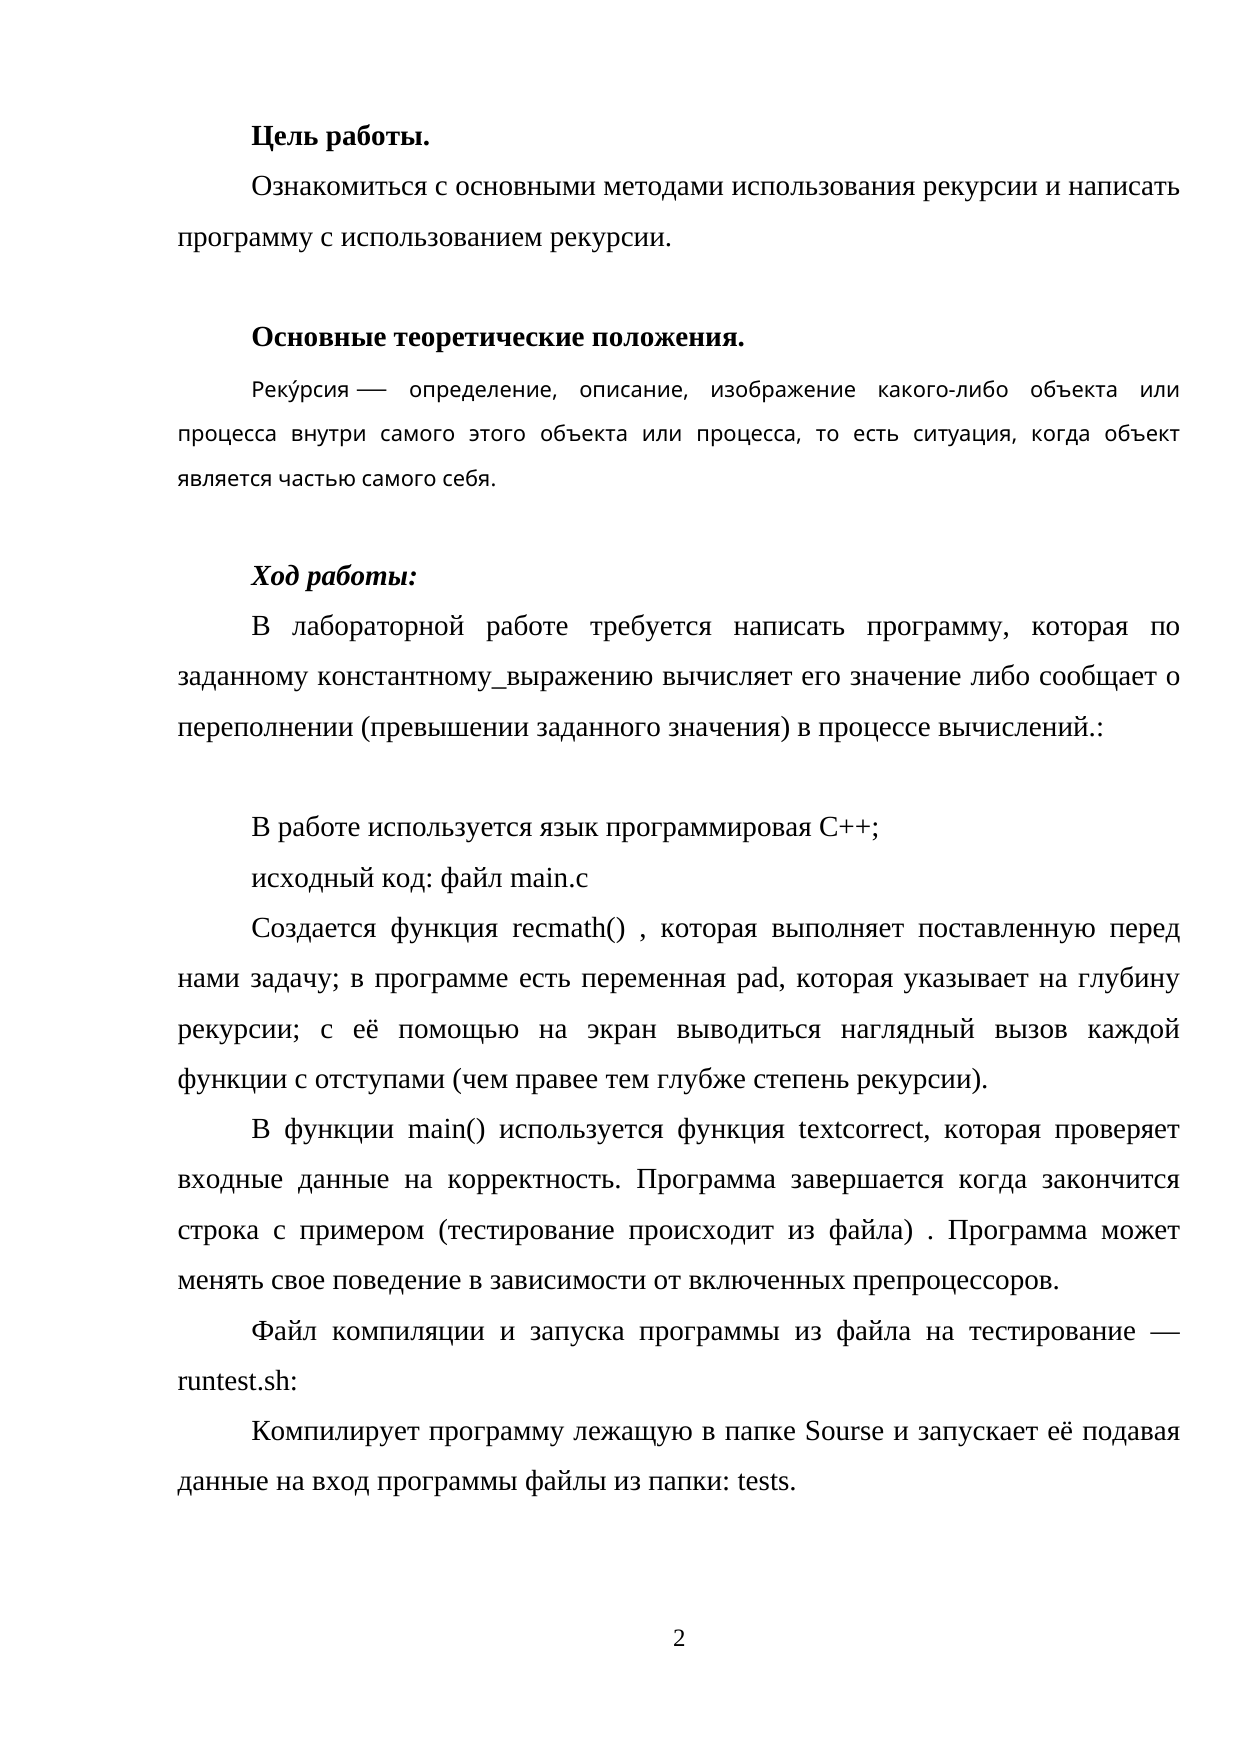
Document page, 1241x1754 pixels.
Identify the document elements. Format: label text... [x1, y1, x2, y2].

text В лабораторной работе требуется написать программу, которая по заданному константному_выражению вычисляет его значение либо сообщает о переполнении (превышении заданного значения) в процессе вычислений.: [177, 608, 1181, 742]
text Основные теоретические положения. [177, 319, 1181, 353]
text Файл компиляции и запуска программы из файла на тестирование — runtest.sh: [177, 1313, 1181, 1396]
text Ознакомиться с основными методами использования рекурсии и написать программу с использованием рекурсии. [177, 168, 1181, 252]
text Цель работы. [177, 118, 1181, 152]
text Ход работы: [177, 558, 1181, 591]
text Компилирует программу лежащую в папке Sourse и запускает её подавая данные на вход программы файлы из папки: tests. [177, 1413, 1181, 1497]
text Реку́рсия — определение, описание, изображение какого-либо объекта или процесса внутри самого этого объекта или процесса, то есть ситуация, когда объект является частью самого себя. [177, 370, 1181, 493]
text В работе используется язык программировая C++; [177, 809, 1181, 843]
text В функции main() используется функция textcorrect, которая проверяет входные данные на корректность. Программа завершается когда закончится строка с примером (тестирование происходит из файла) . Программа может менять свое поведение в зависимости от включенных препроцессоров. [177, 1111, 1181, 1296]
text Создается функция recmath() , которая выполняет поставленную перед нами задачу; в программе есть переменная pad, которая указывает на глубину рекурсии; с её помощью на экран выводиться наглядный вызов каждой функции с отступами (чем правее тем глубже степень рекурсии). [177, 910, 1181, 1094]
text исходный код: файл main.c [177, 860, 1181, 893]
